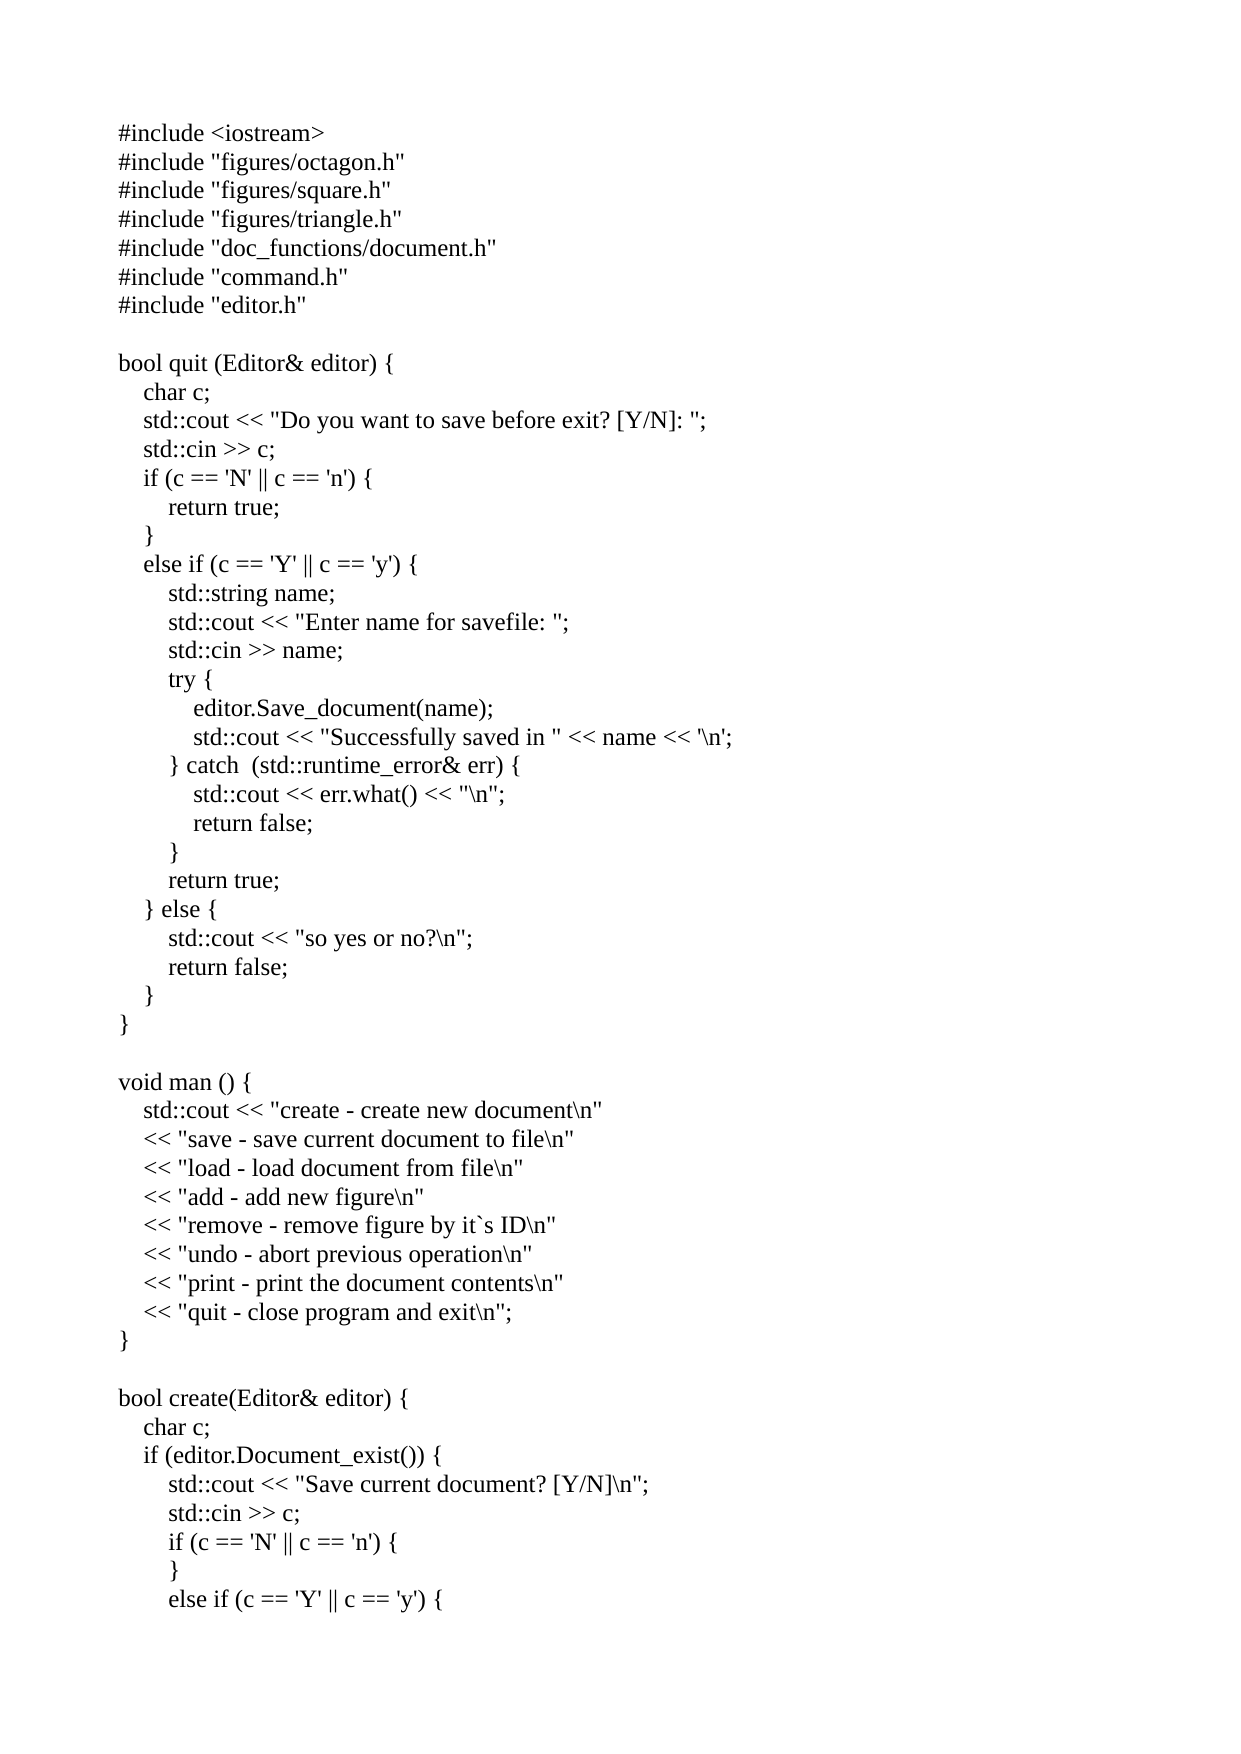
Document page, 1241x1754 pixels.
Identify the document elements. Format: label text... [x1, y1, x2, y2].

text } [118, 521, 1122, 549]
text } else { [118, 894, 1122, 923]
text std::cout << err.what() << "\n"; [118, 779, 1122, 808]
text if (editor.Document_exist()) { [118, 1441, 1122, 1469]
text char c; [118, 377, 1122, 406]
text } [118, 1556, 1122, 1584]
text std::cout << "so yes or no?\n"; [118, 923, 1122, 952]
text #include "figures/octagon.h" [118, 147, 1122, 176]
text << "undo - abort previous operation\n" [118, 1239, 1122, 1268]
text if (c == 'N' || c == 'n') { [118, 1527, 1122, 1556]
text << "load - load document from file\n" [118, 1153, 1122, 1182]
text else if (c == 'Y' || c == 'y') { [118, 549, 1122, 578]
text << "save - save current document to file\n" [118, 1124, 1122, 1153]
text #include "figures/square.h" [118, 176, 1122, 204]
text return true; [118, 866, 1122, 894]
text #include "editor.h" [118, 291, 1122, 319]
text void man () { [118, 1067, 1122, 1096]
text std::cout << "Do you want to save before exit? [Y/N]: "; [118, 406, 1122, 434]
text editor.Save_document(name); [118, 693, 1122, 722]
text } [118, 981, 1122, 1009]
text std::cin >> c; [118, 434, 1122, 463]
text #include <iostream> [118, 118, 1122, 147]
text try { [118, 664, 1122, 693]
text } [118, 837, 1122, 866]
text } [118, 1326, 1122, 1354]
text return false; [118, 952, 1122, 981]
text << "quit - close program and exit\n"; [118, 1297, 1122, 1326]
text } catch (std::runtime_error& err) { [118, 751, 1122, 779]
text std::cout << "create - create new document\n" [118, 1096, 1122, 1124]
text } [118, 1009, 1122, 1038]
text bool quit (Editor& editor) { [118, 348, 1122, 377]
text << "print - print the document contents\n" [118, 1268, 1122, 1297]
text std::cin >> name; [118, 636, 1122, 664]
text #include "figures/triangle.h" [118, 204, 1122, 233]
text #include "doc_functions/document.h" [118, 233, 1122, 262]
text return false; [118, 808, 1122, 837]
text if (c == 'N' || c == 'n') { [118, 463, 1122, 492]
text std::cout << "Save current document? [Y/N]\n"; [118, 1469, 1122, 1498]
text return true; [118, 492, 1122, 521]
text std::cin >> c; [118, 1498, 1122, 1527]
text std::cout << "Enter name for savefile: "; [118, 607, 1122, 636]
text else if (c == 'Y' || c == 'y') { [118, 1584, 1122, 1613]
text << "remove - remove figure by it`s ID\n" [118, 1211, 1122, 1239]
text #include "command.h" [118, 262, 1122, 291]
text std::cout << "Successfully saved in " << name << '\n'; [118, 722, 1122, 751]
text bool create(Editor& editor) { [118, 1383, 1122, 1412]
text char c; [118, 1412, 1122, 1441]
text std::string name; [118, 578, 1122, 607]
text << "add - add new figure\n" [118, 1182, 1122, 1211]
